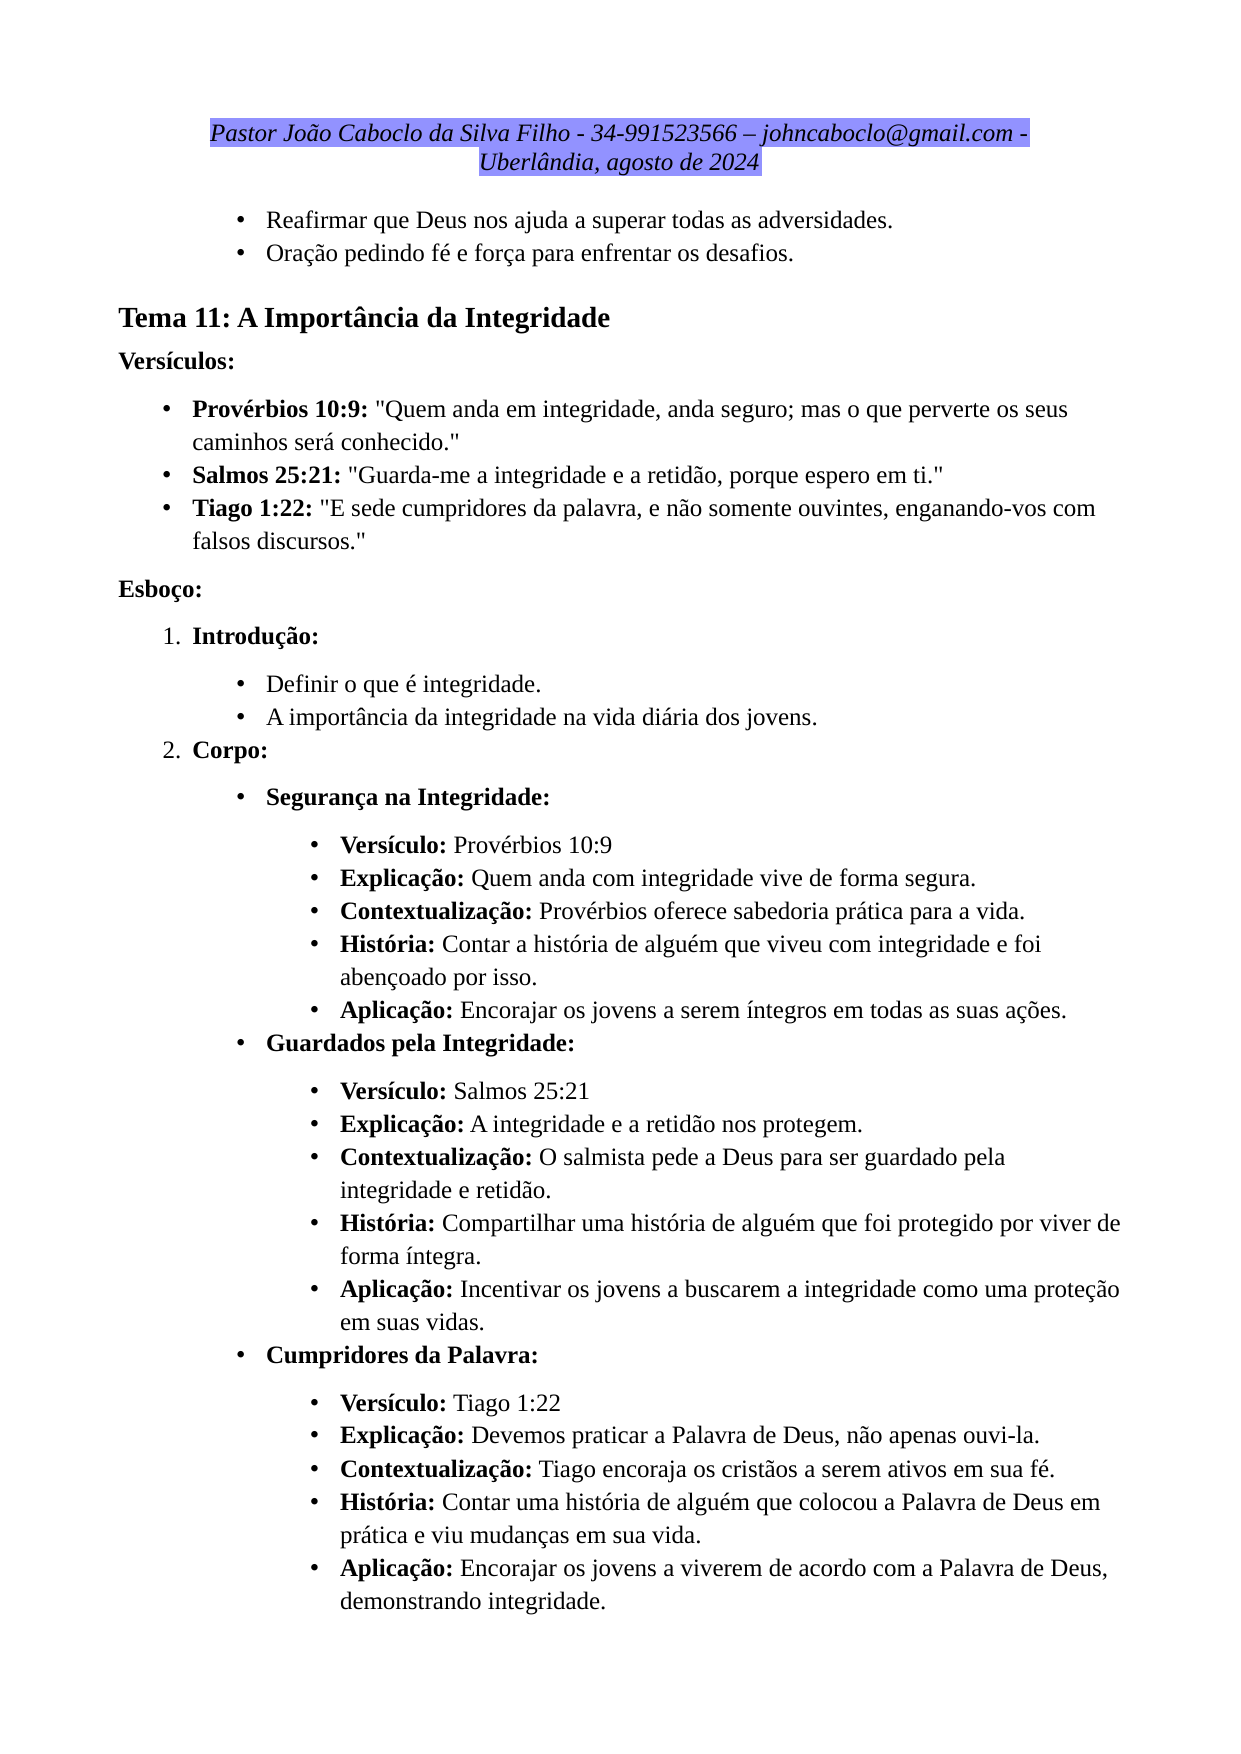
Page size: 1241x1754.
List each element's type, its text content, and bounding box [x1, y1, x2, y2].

list Reafirmar que Deus nos ajuda a superar todas as adversidades. [236, 205, 1122, 234]
list Contextualização: Tiago encoraja os cristãos a serem ativos em sua fé. [310, 1454, 1122, 1482]
list Aplicação: Encorajar os jovens a serem íntegros em todas as suas ações. [310, 995, 1122, 1024]
list Versículo: Tiago 1:22 [310, 1388, 1122, 1416]
list Explicação: A integridade e a retidão nos protegem. [310, 1109, 1122, 1138]
list A importância da integridade na vida diária dos jovens. [236, 702, 1122, 731]
list Aplicação: Encorajar os jovens a viverem de acordo com a Palavra de Deus, demonstrando integridade. [310, 1553, 1122, 1614]
list História: Compartilhar uma história de alguém que foi protegido por viver de forma íntegra. [310, 1208, 1122, 1270]
list Introdução: [162, 621, 1122, 650]
list História: Contar uma história de alguém que colocou a Palavra de Deus em prática e viu mudanças em sua vida. [310, 1487, 1122, 1548]
list Oração pedindo fé e força para enfrentar os desafios. [236, 238, 1122, 267]
list Guardados pela Integridade: [236, 1028, 1122, 1057]
list Definir o que é integridade. [236, 669, 1122, 698]
list Contextualização: Provérbios oferece sabedoria prática para a vida. [310, 896, 1122, 925]
list Tiago 1:22: "E sede cumpridores da palavra, e não somente ouvintes, enganando-vos com falsos discursos." [162, 493, 1122, 555]
list Segurança na Integridade: [236, 782, 1122, 811]
list Contextualização: O salmista pede a Deus para ser guardado pela integridade e retidão. [310, 1142, 1122, 1204]
list Explicação: Devemos praticar a Palavra de Deus, não apenas ouvi-la. [310, 1421, 1122, 1449]
list Salmos 25:21: "Guarda-me a integridade e a retidão, porque espero em ti." [162, 460, 1122, 489]
list Aplicação: Incentivar os jovens a buscarem a integridade como uma proteção em suas vidas. [310, 1274, 1122, 1336]
subtitle Tema 11: A Importância da Integridade [118, 300, 1122, 334]
list Provérbios 10:9: "Quem anda em integridade, anda seguro; mas o que perverte os seus caminhos será conhecido." [162, 394, 1122, 456]
list História: Contar a história de alguém que viveu com integridade e foi abençoado por isso. [310, 929, 1122, 991]
text Versículos: [118, 346, 1122, 375]
list Corpo: [162, 735, 1122, 764]
text Esboço: [118, 574, 1122, 602]
list Versículo: Provérbios 10:9 [310, 830, 1122, 859]
list Explicação: Quem anda com integridade vive de forma segura. [310, 863, 1122, 892]
list Versículo: Salmos 25:21 [310, 1076, 1122, 1104]
list Cumpridores da Palavra: [236, 1340, 1122, 1369]
